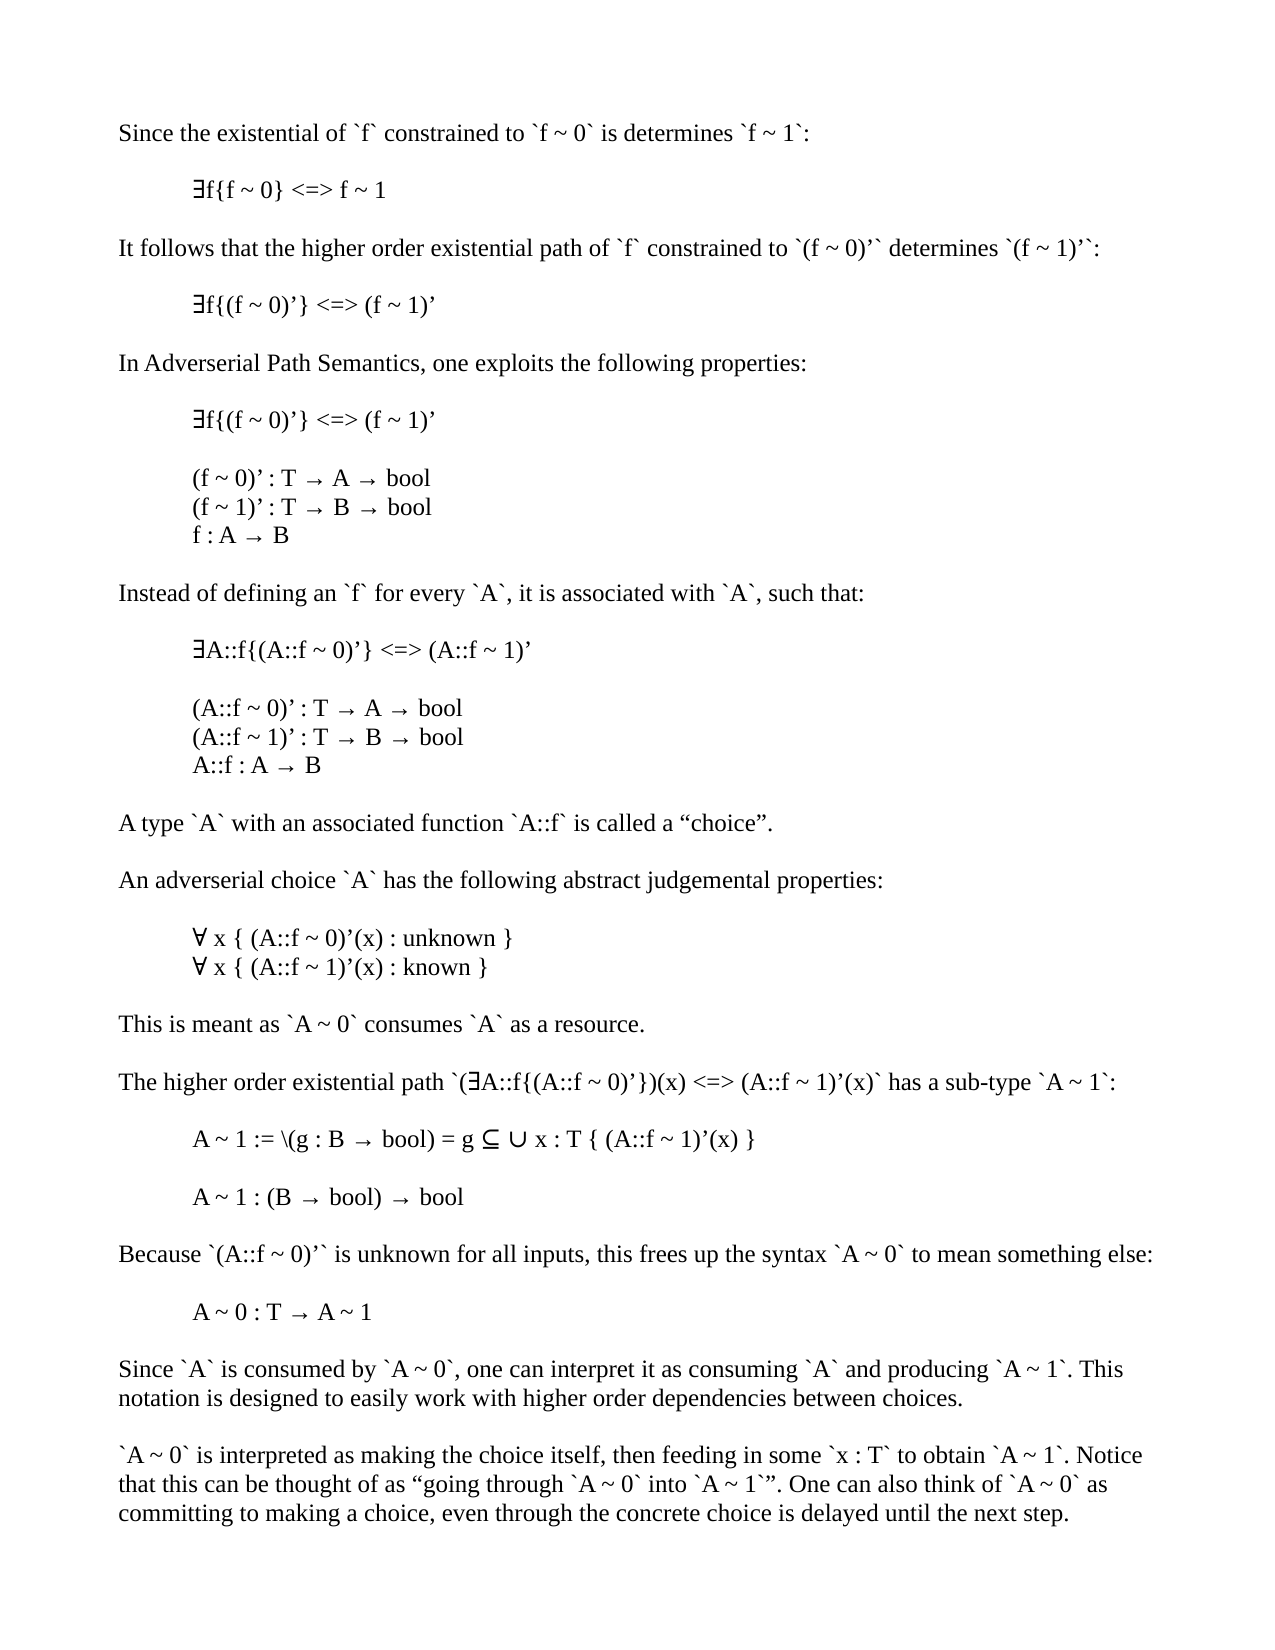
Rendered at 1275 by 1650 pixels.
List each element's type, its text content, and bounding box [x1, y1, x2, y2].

text It follows that the higher order existential path of `f` constrained to `(f ~ 0)’` determines `(f ~ 1)’`: [118, 233, 1157, 262]
text `A ~ 0` is interpreted as making the choice itself, then feeding in some `x : T` to obtain `A ~ 1`. Notice that this can be thought of as “going through `A ~ 0` into `A ~ 1`”. One can also think of `A ~ 0` as committing to making a choice, even through the concrete choice is delayed until the next step. [118, 1441, 1157, 1527]
text This is meant as `A ~ 0` consumes `A` as a resource. [118, 1009, 1157, 1038]
text A ~ 1 : (B → bool) → bool [118, 1182, 1157, 1211]
text A ~ 0 : T → A ~ 1 [118, 1297, 1157, 1326]
text Instead of defining an `f` for every `A`, it is associated with `A`, such that: [118, 578, 1157, 607]
text An adverserial choice `A` has the following abstract judgemental properties: [118, 866, 1157, 894]
text A type `A` with an associated function `A::f` is called a “choice”. [118, 808, 1157, 837]
text Since `A` is consumed by `A ~ 0`, one can interpret it as consuming `A` and producing `A ~ 1`. This notation is designed to easily work with higher order dependencies between choices. [118, 1354, 1157, 1412]
text In Adverserial Path Semantics, one exploits the following properties: [118, 348, 1157, 377]
text ∀ x { (A::f ~ 0)’(x) : unknown } [118, 923, 1157, 952]
text ∃f{(f ~ 0)’} <=> (f ~ 1)’ [118, 291, 1157, 319]
text The higher order existential path `(∃A::f{(A::f ~ 0)’})(x) <=> (A::f ~ 1)’(x)` has a sub-type `A ~ 1`: [118, 1067, 1157, 1096]
text (f ~ 1)’ : T → B → bool [118, 492, 1157, 521]
text A ~ 1 := \(g : B → bool) = g ⊆ ∪ x : T { (A::f ~ 1)’(x) } [118, 1124, 1157, 1153]
text Because `(A::f ~ 0)’` is unknown for all inputs, this frees up the syntax `A ~ 0` to mean something else: [118, 1239, 1157, 1268]
text f : A → B [118, 521, 1157, 549]
text ∃A::f{(A::f ~ 0)’} <=> (A::f ~ 1)’ [118, 636, 1157, 664]
text Since the existential of `f` constrained to `f ~ 0` is determines `f ~ 1`: [118, 118, 1157, 147]
text (f ~ 0)’ : T → A → bool [118, 463, 1157, 492]
text ∃f{(f ~ 0)’} <=> (f ~ 1)’ [118, 406, 1157, 434]
text (A::f ~ 1)’ : T → B → bool [118, 722, 1157, 751]
text A::f : A → B [118, 751, 1157, 779]
text (A::f ~ 0)’ : T → A → bool [118, 693, 1157, 722]
text ∀ x { (A::f ~ 1)’(x) : known } [118, 952, 1157, 981]
text ∃f{f ~ 0} <=> f ~ 1 [118, 176, 1157, 204]
